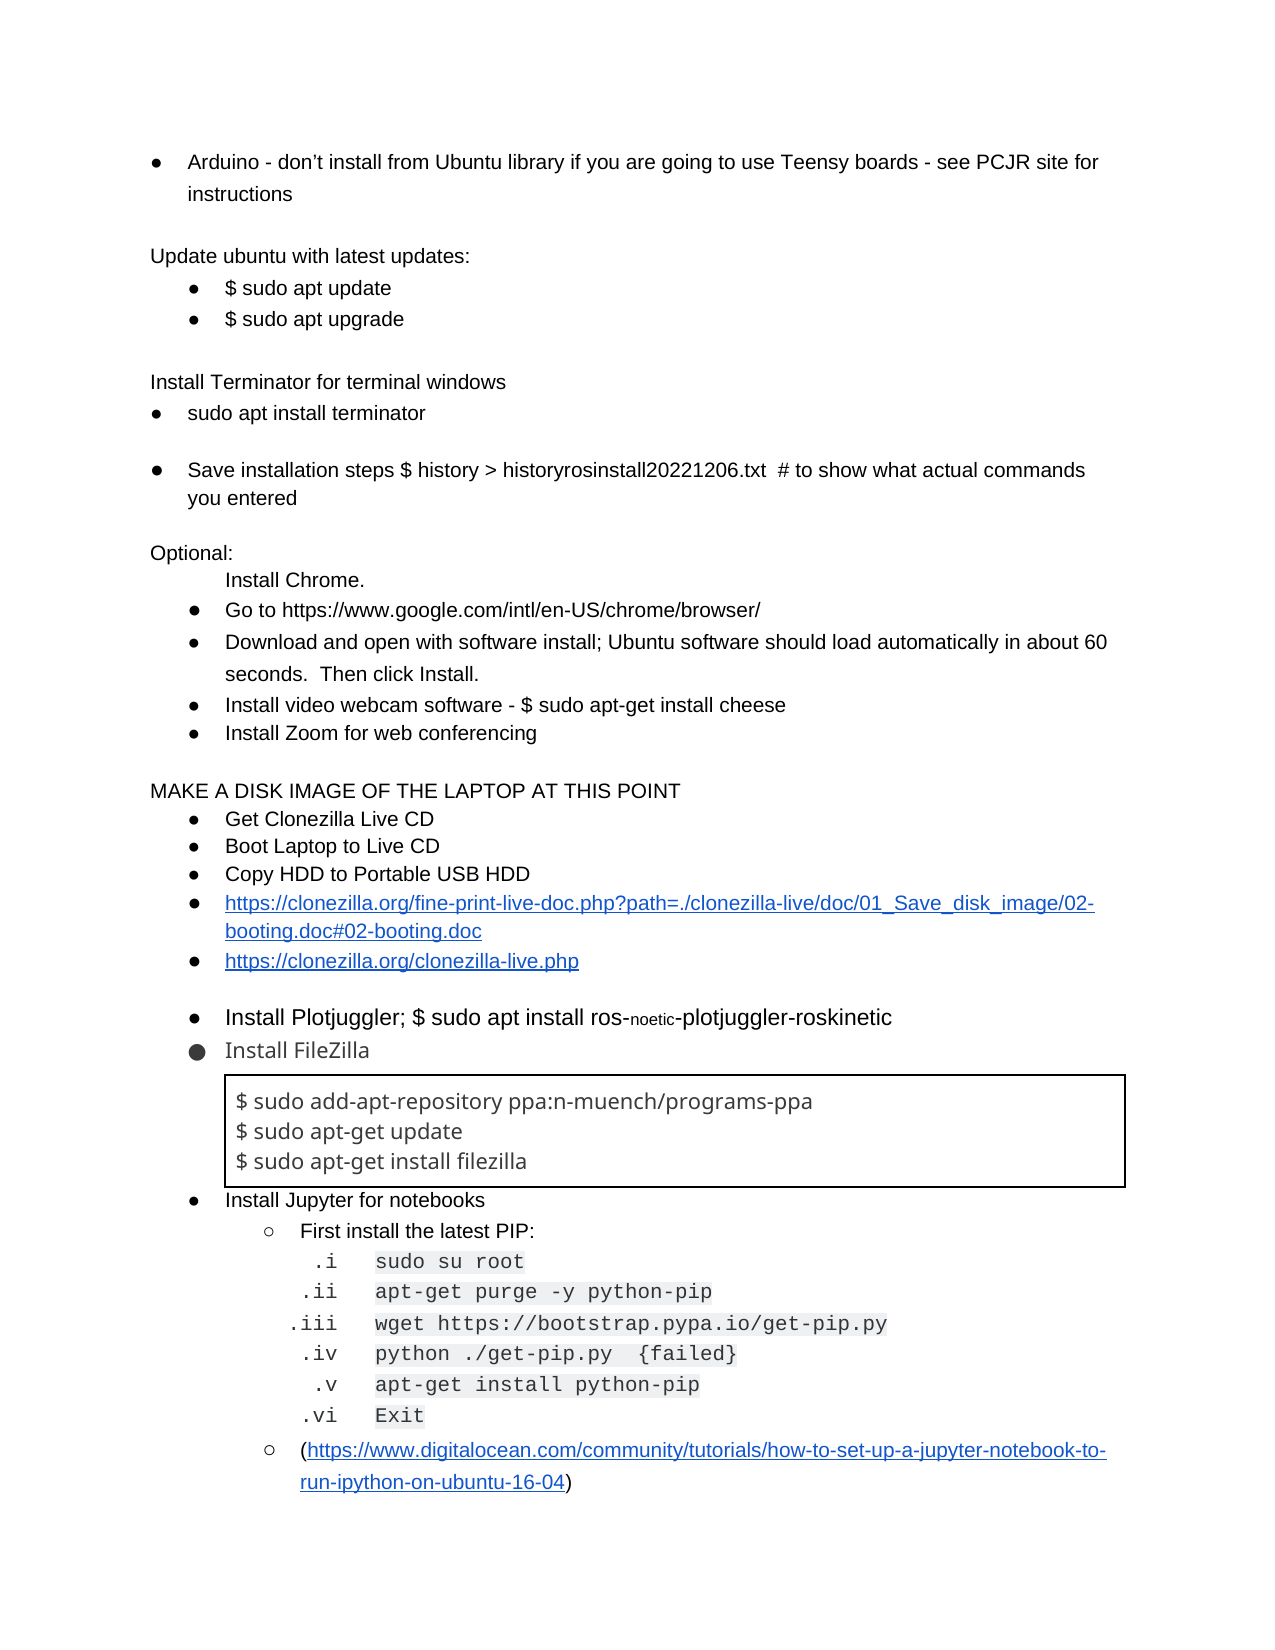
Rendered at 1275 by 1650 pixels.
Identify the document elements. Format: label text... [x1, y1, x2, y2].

text Update ubuntu with latest updates: [150, 244, 1125, 268]
list sudo apt install terminator [150, 401, 1125, 425]
list python ./get-pip.py {failed} [337, 1343, 1125, 1367]
list $ sudo apt update [187, 275, 1125, 299]
text MAKE A DISK IMAGE OF THE LAPTOP AT THIS POINT [150, 779, 1125, 803]
list Install Zoom for web conferencing [187, 720, 1125, 744]
list Install Plotjuggler; $ sudo apt install ros-noetic-plotjuggler-roskinetic [187, 1004, 1125, 1031]
list $ sudo apt upgrade [187, 307, 1125, 331]
list Get Clonezilla Live CD [187, 807, 1125, 831]
list First install the latest PIP: [262, 1219, 1125, 1243]
list Download and open with software install; Ubuntu software should load automatically in about 60 seconds. Then click Install. [187, 630, 1125, 686]
list (https://www.digitalocean.com/community/tutorials/how-to-set-up-a-jupyter-notebook-to-run-ipython-on-ubuntu-16-04) [262, 1436, 1125, 1494]
list sudo su root [337, 1251, 1125, 1274]
list Save installation steps $ history > historyrosinstall20221206.txt # to show what actual commands you entered [150, 456, 1125, 510]
list Copy HDD to Portable USB HDD [187, 862, 1125, 886]
list Boot Laptop to Live CD [187, 834, 1125, 858]
list apt-get purge -y python-pip [337, 1282, 1125, 1305]
list https://clonezilla.org/fine-print-live-doc.php?path=./clonezilla-live/doc/01_Save_disk_image/02-booting.doc#02-booting.doc [187, 889, 1125, 943]
text Install Chrome. [150, 568, 1125, 592]
text Optional: [150, 541, 1125, 565]
list Install FileZilla [187, 1034, 1125, 1064]
list wget https://bootstrap.pypa.io/get-pip.py [337, 1312, 1125, 1336]
list Arduino - don’t install from Ubuntu library if you are going to use Teensy boards - see PCJR site for instructions [150, 150, 1125, 205]
list https://clonezilla.org/clonezilla-live.php [187, 947, 1125, 973]
text Install Terminator for terminal windows [150, 369, 1125, 393]
list apt-get install python-pip [337, 1374, 1125, 1398]
list Exit [337, 1405, 1125, 1429]
list Install video webcam software - $ sudo apt-get install cheese [187, 693, 1125, 717]
list Install Jupyter for notebooks [187, 1188, 1125, 1212]
table_header $ sudo add-apt-repository ppa:n-muench/programs-ppa $ sudo apt-get update $ sudo apt-get install filezilla [226, 1076, 1124, 1186]
list Go to https://www.google.com/intl/en-US/chrome/browser/ [187, 596, 1125, 622]
